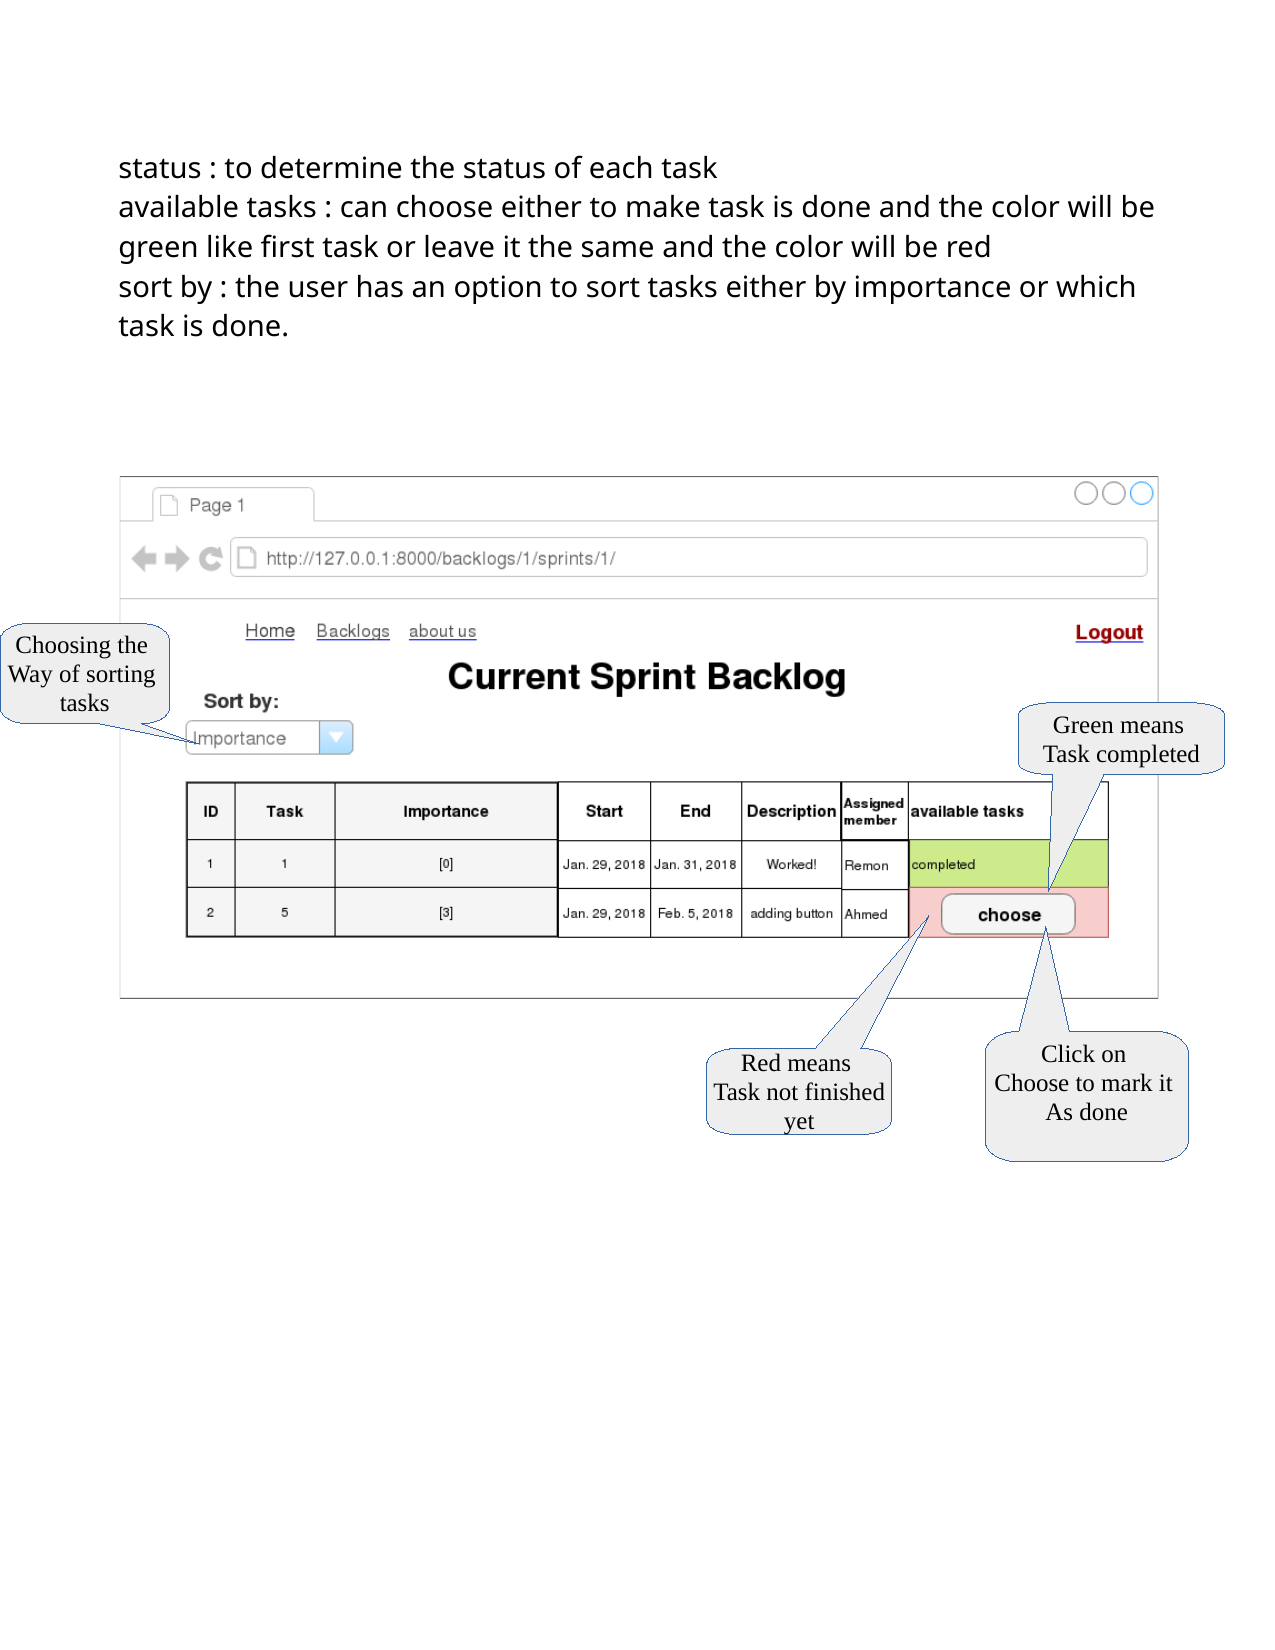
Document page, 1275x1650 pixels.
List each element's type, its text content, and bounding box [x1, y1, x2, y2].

picture [119, 476, 1159, 999]
text status : to determine the status of each task [118, 147, 1157, 187]
text available tasks : can choose either to make task is done and the color will be green like first task or leave it the same and the color will be red [118, 187, 1157, 266]
text sort by : the user has an option to sort tasks either by importance or which task is done. [118, 266, 1157, 345]
